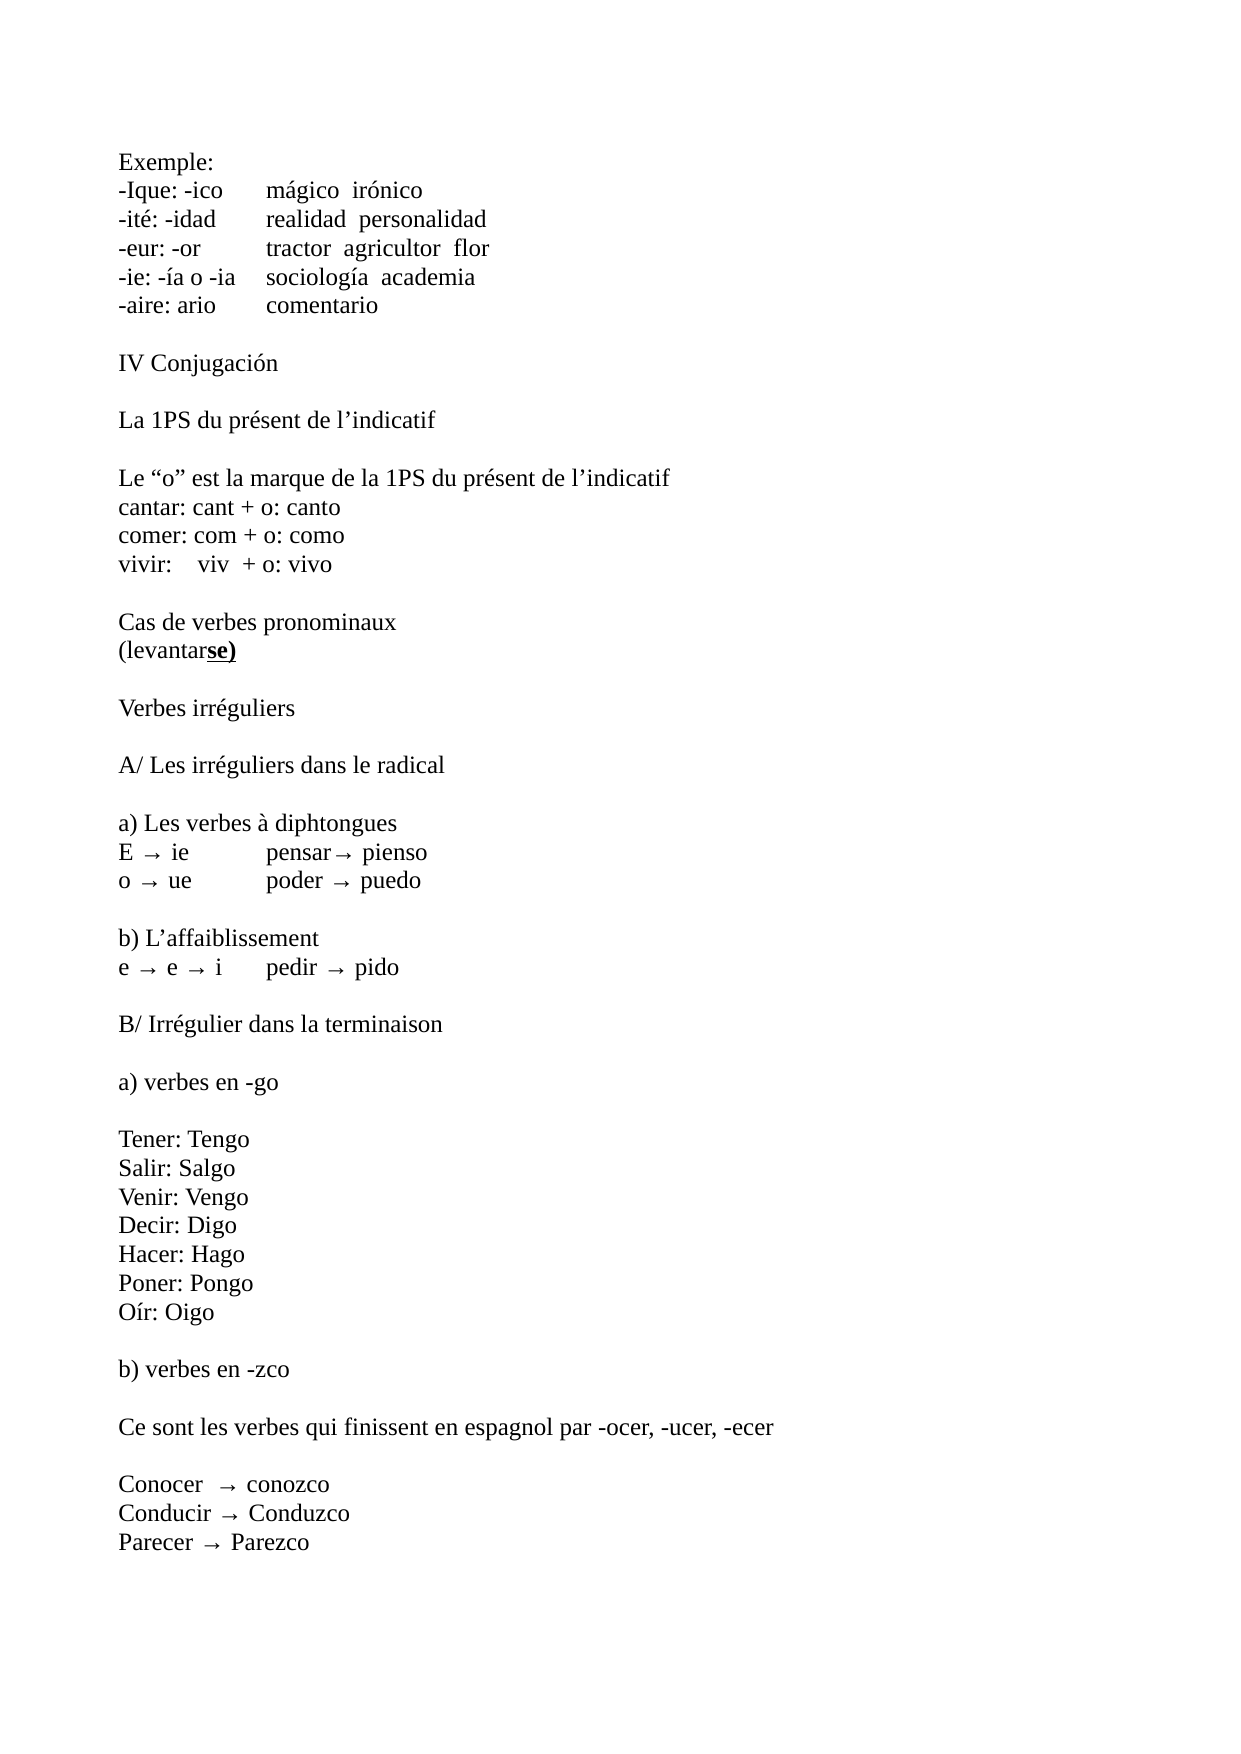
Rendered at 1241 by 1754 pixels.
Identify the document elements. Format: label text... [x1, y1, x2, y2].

text b) verbes en -zco [118, 1354, 1122, 1383]
text La 1PS du présent de l’indicatif [118, 406, 1122, 434]
text Ce sont les verbes qui finissent en espagnol par -ocer, -ucer, -ecer [118, 1412, 1122, 1441]
text B/ Irrégulier dans la terminaison [118, 1009, 1122, 1038]
text b) L’affaiblissement [118, 923, 1122, 952]
text Parecer → Parezco [118, 1527, 1122, 1556]
text o → ue poder → puedo [118, 866, 1122, 894]
text Conducir → Conduzco [118, 1498, 1122, 1527]
text Salir: Salgo [118, 1153, 1122, 1182]
text Cas de verbes pronominaux [118, 607, 1122, 636]
text vivir: viv + o: vivo [118, 549, 1122, 578]
text a) verbes en -go [118, 1067, 1122, 1096]
text IV Conjugación [118, 348, 1122, 377]
text -aire: ario comentario [118, 291, 1122, 319]
text Hacer: Hago [118, 1239, 1122, 1268]
text -Ique: -ico mágico irónico [118, 176, 1122, 204]
text E → ie pensar→ pienso [118, 837, 1122, 866]
text Venir: Vengo [118, 1182, 1122, 1211]
text A/ Les irréguliers dans le radical [118, 751, 1122, 779]
text -ie: -ía o -ia sociología academia [118, 262, 1122, 291]
text comer: com + o: como [118, 521, 1122, 549]
text Conocer → conozco [118, 1469, 1122, 1498]
text Poner: Pongo [118, 1268, 1122, 1297]
text Oír: Oigo [118, 1297, 1122, 1326]
text Verbes irréguliers [118, 693, 1122, 722]
text -eur: -or tractor agricultor flor [118, 233, 1122, 262]
text cantar: cant + o: canto [118, 492, 1122, 521]
text Exemple: [118, 147, 1122, 176]
text Le “o” est la marque de la 1PS du présent de l’indicatif [118, 463, 1122, 492]
text a) Les verbes à diphtongues [118, 808, 1122, 837]
text (levantarse) [118, 636, 1122, 664]
text Tener: Tengo [118, 1124, 1122, 1153]
text -ité: -idad realidad personalidad [118, 204, 1122, 233]
text Decir: Digo [118, 1211, 1122, 1239]
text e → e → i pedir → pido [118, 952, 1122, 981]
